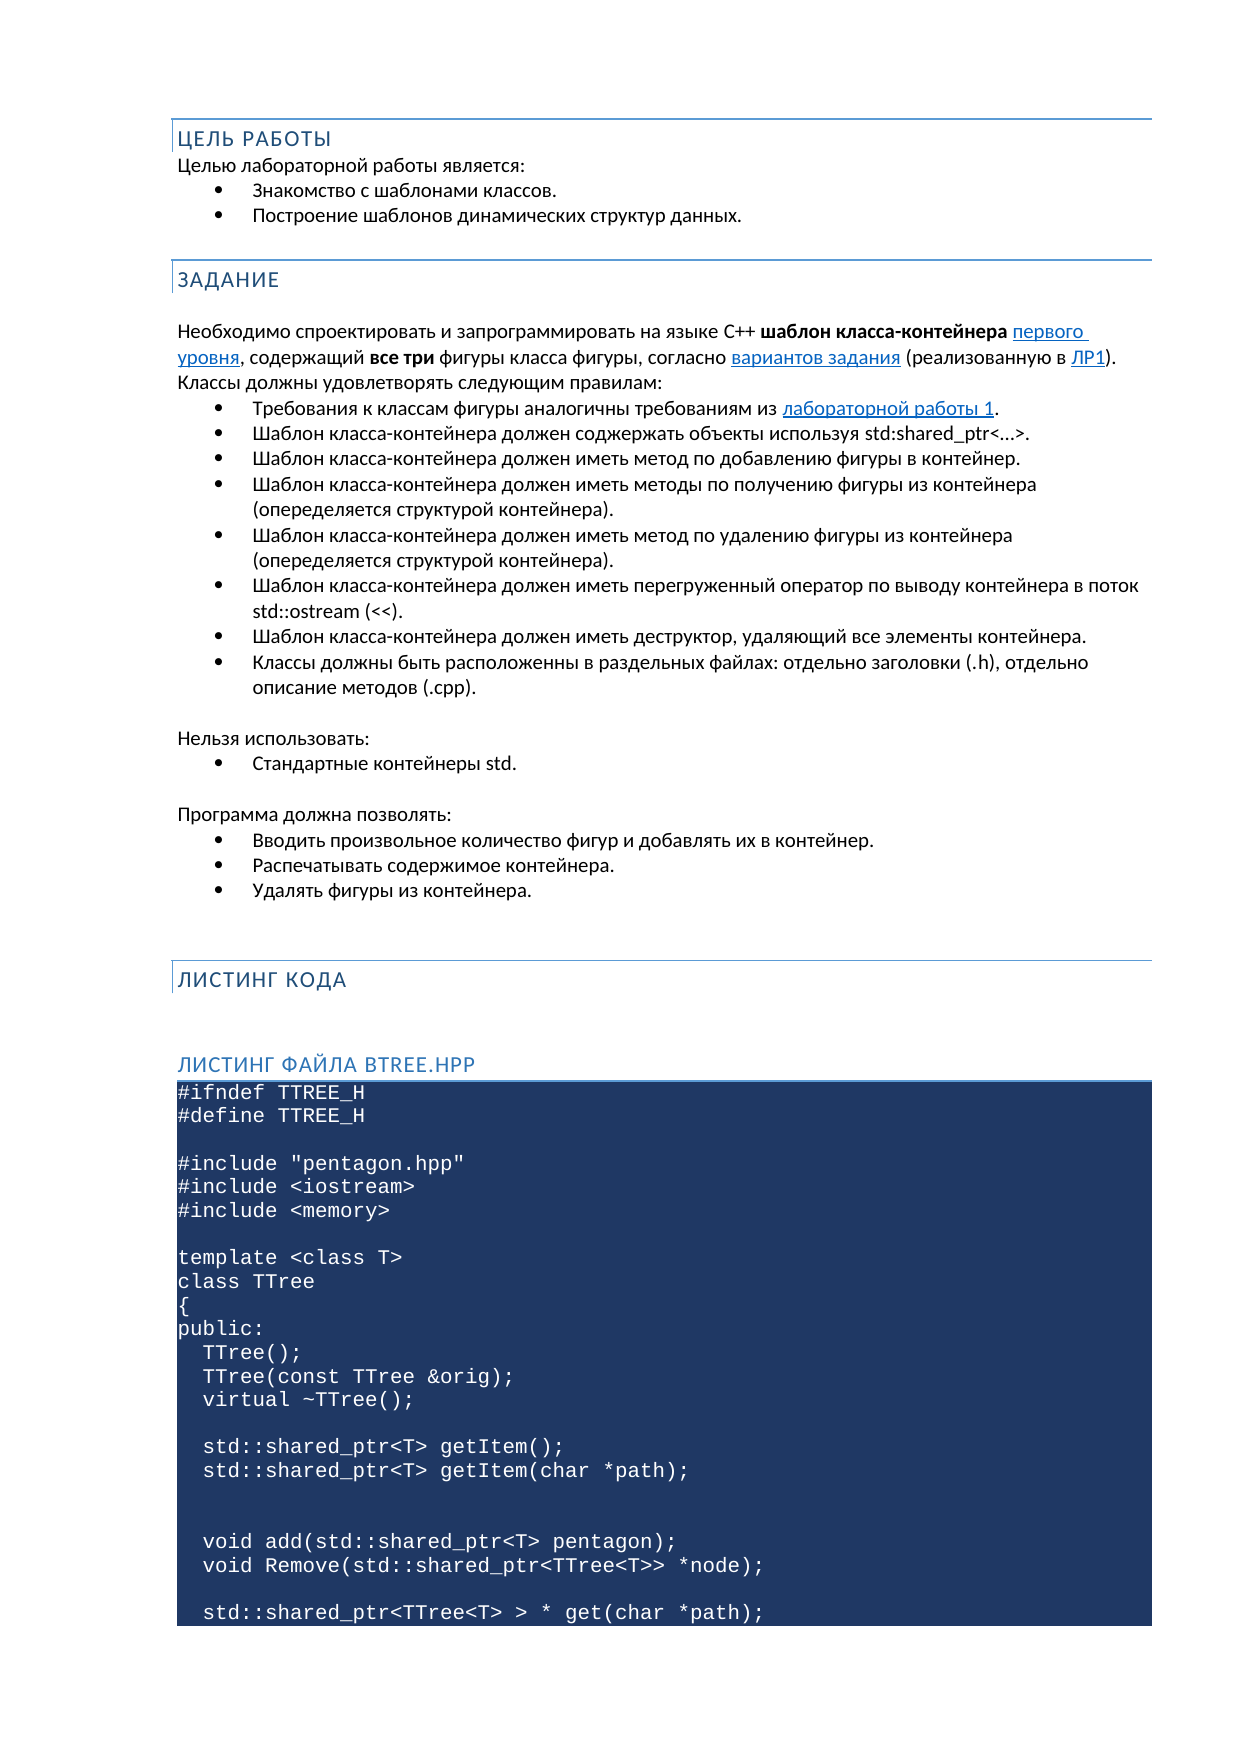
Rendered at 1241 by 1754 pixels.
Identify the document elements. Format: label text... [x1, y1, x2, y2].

list Шаблон класса-контейнера должен соджержать объекты используя std:shared_ptr<…>. [215, 420, 1152, 446]
text Необходимо спроектировать и запрограммировать на языке C++ шаблон класса-контейнера первого уровня, содержащий все три фигуры класса фигуры, согласно вариантов задания (реализованную в ЛР1). [177, 318, 1152, 369]
subtitle Листинг файла btree.hpp [177, 1050, 1152, 1080]
text class TTree [177, 1271, 1152, 1295]
subtitle Листинг кода [173, 961, 1152, 993]
text std::shared_ptr<TTree<T> > * get(char *path); [177, 1602, 1152, 1626]
text #ifndef TTREE_H [177, 1082, 1152, 1106]
list Шаблон класса-контейнера должен иметь метод по удалению фигуры из контейнера (опеределяется структурой контейнера). [215, 522, 1152, 573]
list Вводить произвольное количество фигур и добавлять их в контейнер. [215, 827, 1152, 852]
text std::shared_ptr<T> getItem(); [177, 1437, 1152, 1460]
text TTree(const TTree &orig); [177, 1366, 1152, 1389]
text Программа должна позволять: [177, 801, 1152, 827]
text #include "pentagon.hpp" [177, 1153, 1152, 1176]
list Требования к классам фигуры аналогичны требованиям из лабораторной работы 1. [215, 395, 1152, 420]
text #define TTREE_H [177, 1106, 1152, 1129]
text template <class T> [177, 1247, 1152, 1271]
text public: [177, 1318, 1152, 1342]
list Построение шаблонов динамических структур данных. [215, 203, 1152, 228]
subtitle Задание [173, 261, 1152, 293]
text #include <iostream> [177, 1176, 1152, 1200]
text Целью лабораторной работы является: [177, 152, 1152, 177]
list Удалять фигуры из контейнера. [215, 878, 1152, 903]
list Шаблон класса-контейнера должен иметь метод по добавлению фигуры в контейнер. [215, 446, 1152, 471]
text void add(std::shared_ptr<T> pentagon); [177, 1531, 1152, 1555]
list Знакомство с шаблонами классов. [215, 177, 1152, 203]
list Стандартные контейнеры std. [215, 751, 1152, 776]
subtitle Цель работы [173, 120, 1152, 152]
text virtual ~TTree(); [177, 1389, 1152, 1413]
text std::shared_ptr<T> getItem(char *path); [177, 1460, 1152, 1484]
text TTree(); [177, 1342, 1152, 1366]
list Шаблон класса-контейнера должен иметь методы по получению фигуры из контейнера (опеределяется структурой контейнера). [215, 471, 1152, 522]
list Классы должны быть расположенны в раздельных файлах: отдельно заголовки (.h), отдельно описание методов (.cpp). [215, 649, 1152, 700]
list Распечатывать содержимое контейнера. [215, 852, 1152, 878]
text Нельзя использовать: [177, 725, 1152, 751]
list Шаблон класса-контейнера должен иметь перегруженный оператор по выводу контейнера в поток std::ostream (<<). [215, 573, 1152, 623]
list Шаблон класса-контейнера должен иметь деструктор, удаляющий все элементы контейнера. [215, 623, 1152, 649]
text void Remove(std::shared_ptr<TTree<T>> *node); [177, 1555, 1152, 1578]
text #include <memory> [177, 1200, 1152, 1224]
text Классы должны удовлетворять следующим правилам: [177, 369, 1152, 395]
text { [177, 1295, 1152, 1318]
